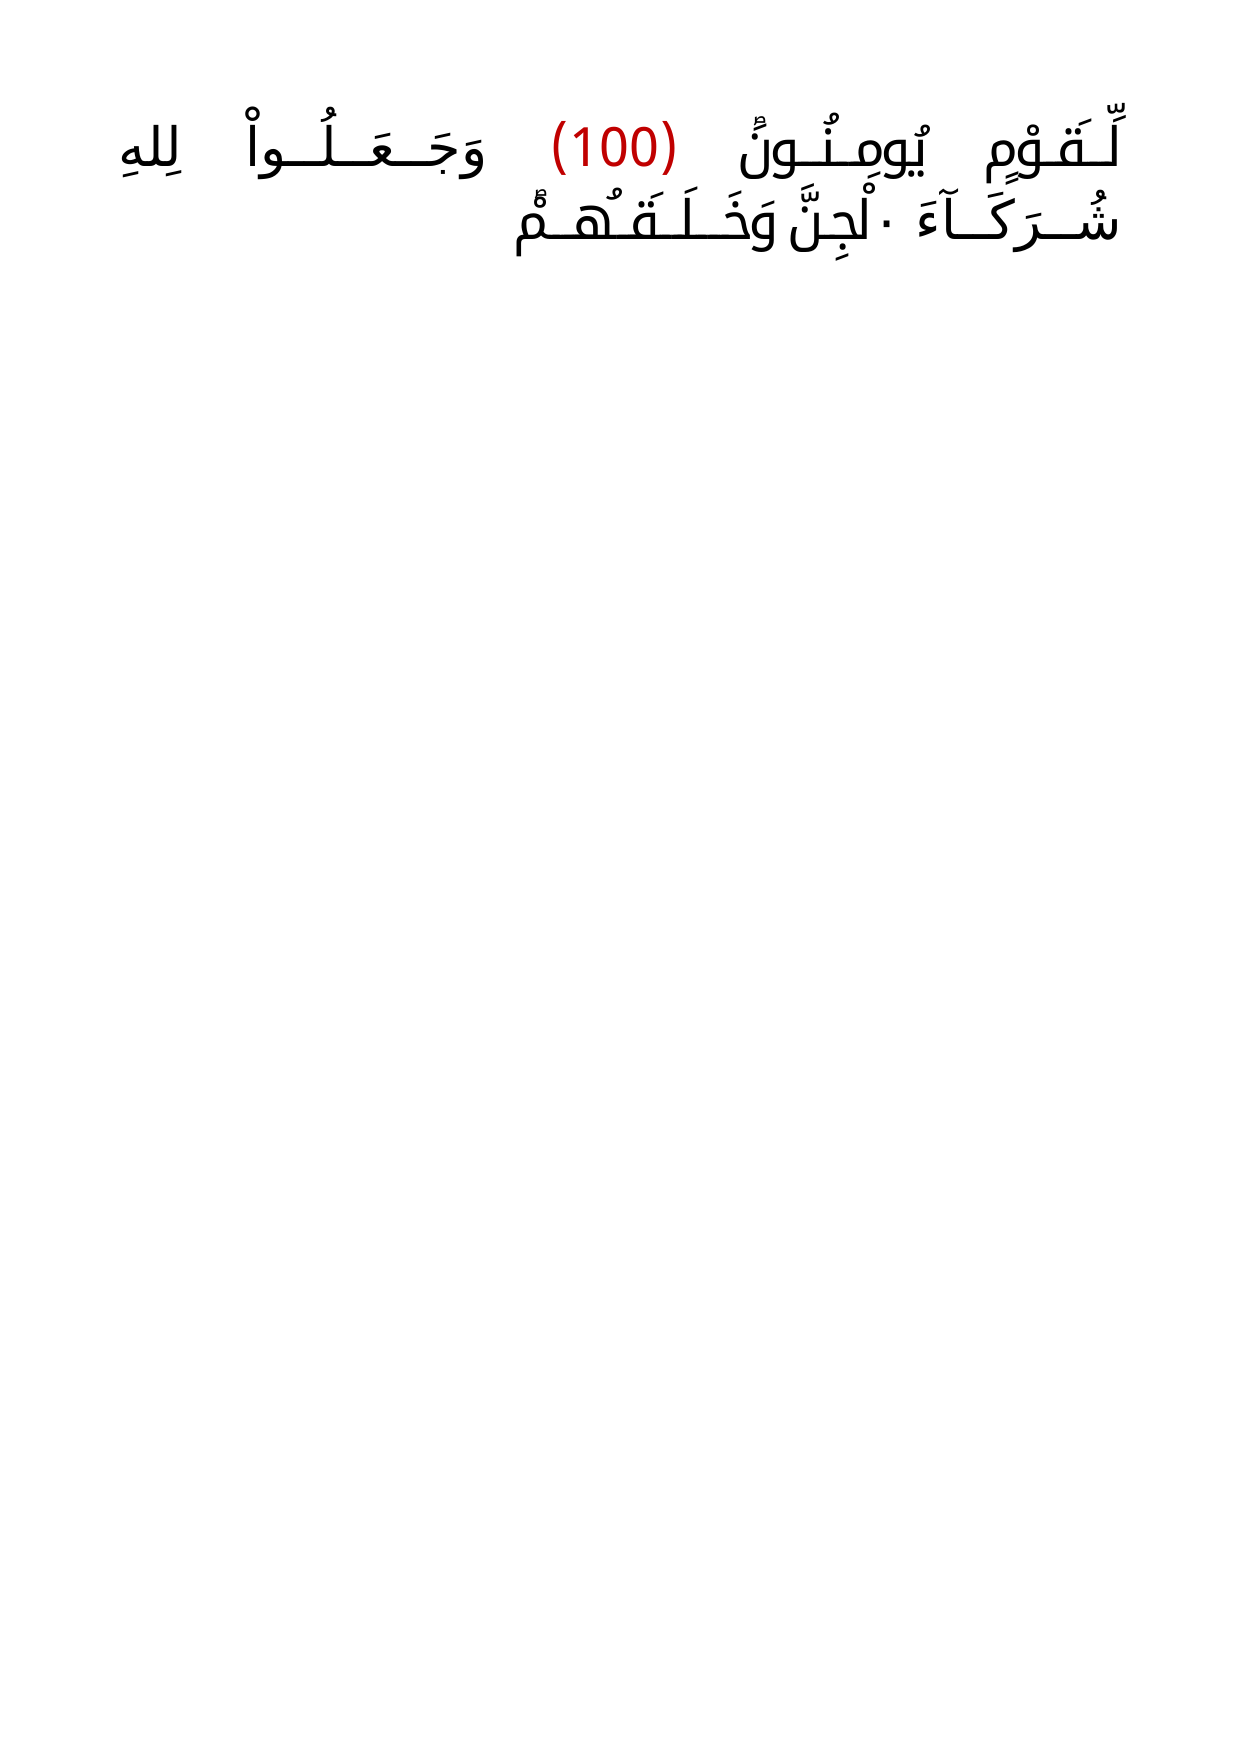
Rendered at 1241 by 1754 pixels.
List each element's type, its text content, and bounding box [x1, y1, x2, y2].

text وَمَا نَرۭيٰ مَعَكُمْ شُفَعَآءَكُمُ ۴لذِينَ زَعَمْتُمُ; أَنَّهُمْ فِيكُــمْ شُرَكَــٰٓـؤُاْؐ لَقَــد تَّقَطَّــعَ بَيْنَكُمْ وَضَلَّ عَنكُم مَّــا كُنــتُــمْ تَـزْعُــمُــونَؐ (95) © إِنَّ ۰للَّهَ فَــٰلِقُ ۴لْحَــــبِّ وَالنَّــوۭيٰؐ يُخْرۣجُ ۴لْحَيَّ مِنَ ۰لْمَيِّــتِ وَمُخْرۣجُ ۴لْمَيِّــتِ مِنَ ۰لْحَيﱢّؐ ذَ؛لِكُمُ ۴للَّهُؐ فَأَنّۭيٰ تُــوفَـكُــونَؐ (96) فَالِقُ ۴لِاصْبَـاحِ وَجَــٰعِـلُ ۴ليْلِ سَكَــنــاًؐ وَالشَّمْـسَ وَالْقَــمَــرَ حُسْبَــٰنـاًؐ ذَ؛لِكَ تَقْدِيــرُ ۴لْعَزۣيــزۣ ۱لْعَلِيــمِؐ (97) وَهُــوَ ۰ﻟ﮲ جَــعَـلَ لَكُمُ ۴لنُّجُومَ لِتَـهْــتَـدُواْ بِــهَــا فِى ظُلُمَــٰـــتِ ۱لْبَــرّۣ وَاڤْبَحْــرۣؐ قَــدْ فَصَّلْــنَــا ۰لاَيَــٰـــتِ لِقَــوْمٍ يَعْلَمُــونَؐ (98) وَهُــوَ ۰ﻟـذِىٓ أَنشَـأَكُــــم مِّـن نَّـفْـسٍ وَ؛حِدَةٍ فَمُسْـتَـقَــرٌّ وَمُسْــتَــوْدَعٌؐ قَــدْ فَصَّــلْنَــا ۰لاَيَــٰـــتِ لِقَوْمٍ يَفْقَهُــونَؐ (99) وَهُوَ ۰ﻟـذِىٓ أَنزَلَ مِـنَ ۰لسَّمَــآءِ مَــآءً فَأَخْرَجْــنَــا بِهِ” نَبَـاتَ كُـلِّ شَيْءٍ فَأَخْرَجْــنَــا مِنْهُ خَضِــراً نُّخْرۣجُ مِنْــهُ حَــبّــاً مُّتَرَاكِباً وَمِـنَ ۰لنَّخْلِ مِن طَلْعِهَـا قِنْــوَانٌ دَانِيَــةٌ وَجَــنَّــٰـــتٍ مِّنَ اَعْنَــٰــبٍ وَالزَّيْتُونَ وَالرُّمَّــانَ مُشْتَبِهــاً وَغَيْرَ مُتَشَــٰبِــهٖؐ ۶نظُــرُوٓاْ إِلَـيٰ ثَمَــرۣهِ“ إِذَآ أَثْمَــرَ وَيَنْعِــهِؐ“ إِنَّ فِى ذَ؛لِكُــمْ ءَلاَيَــٰـــتٍ لِّــقَــوْمٍ يُومِــنُــونَؐ (100) وَجَــعَــلُــواْ لِلهِ شُــرَكَــآءَ ۰لْجِنَّ وَخَــلَــقَــهُــــمْؐ [118, 118, 1122, 261]
